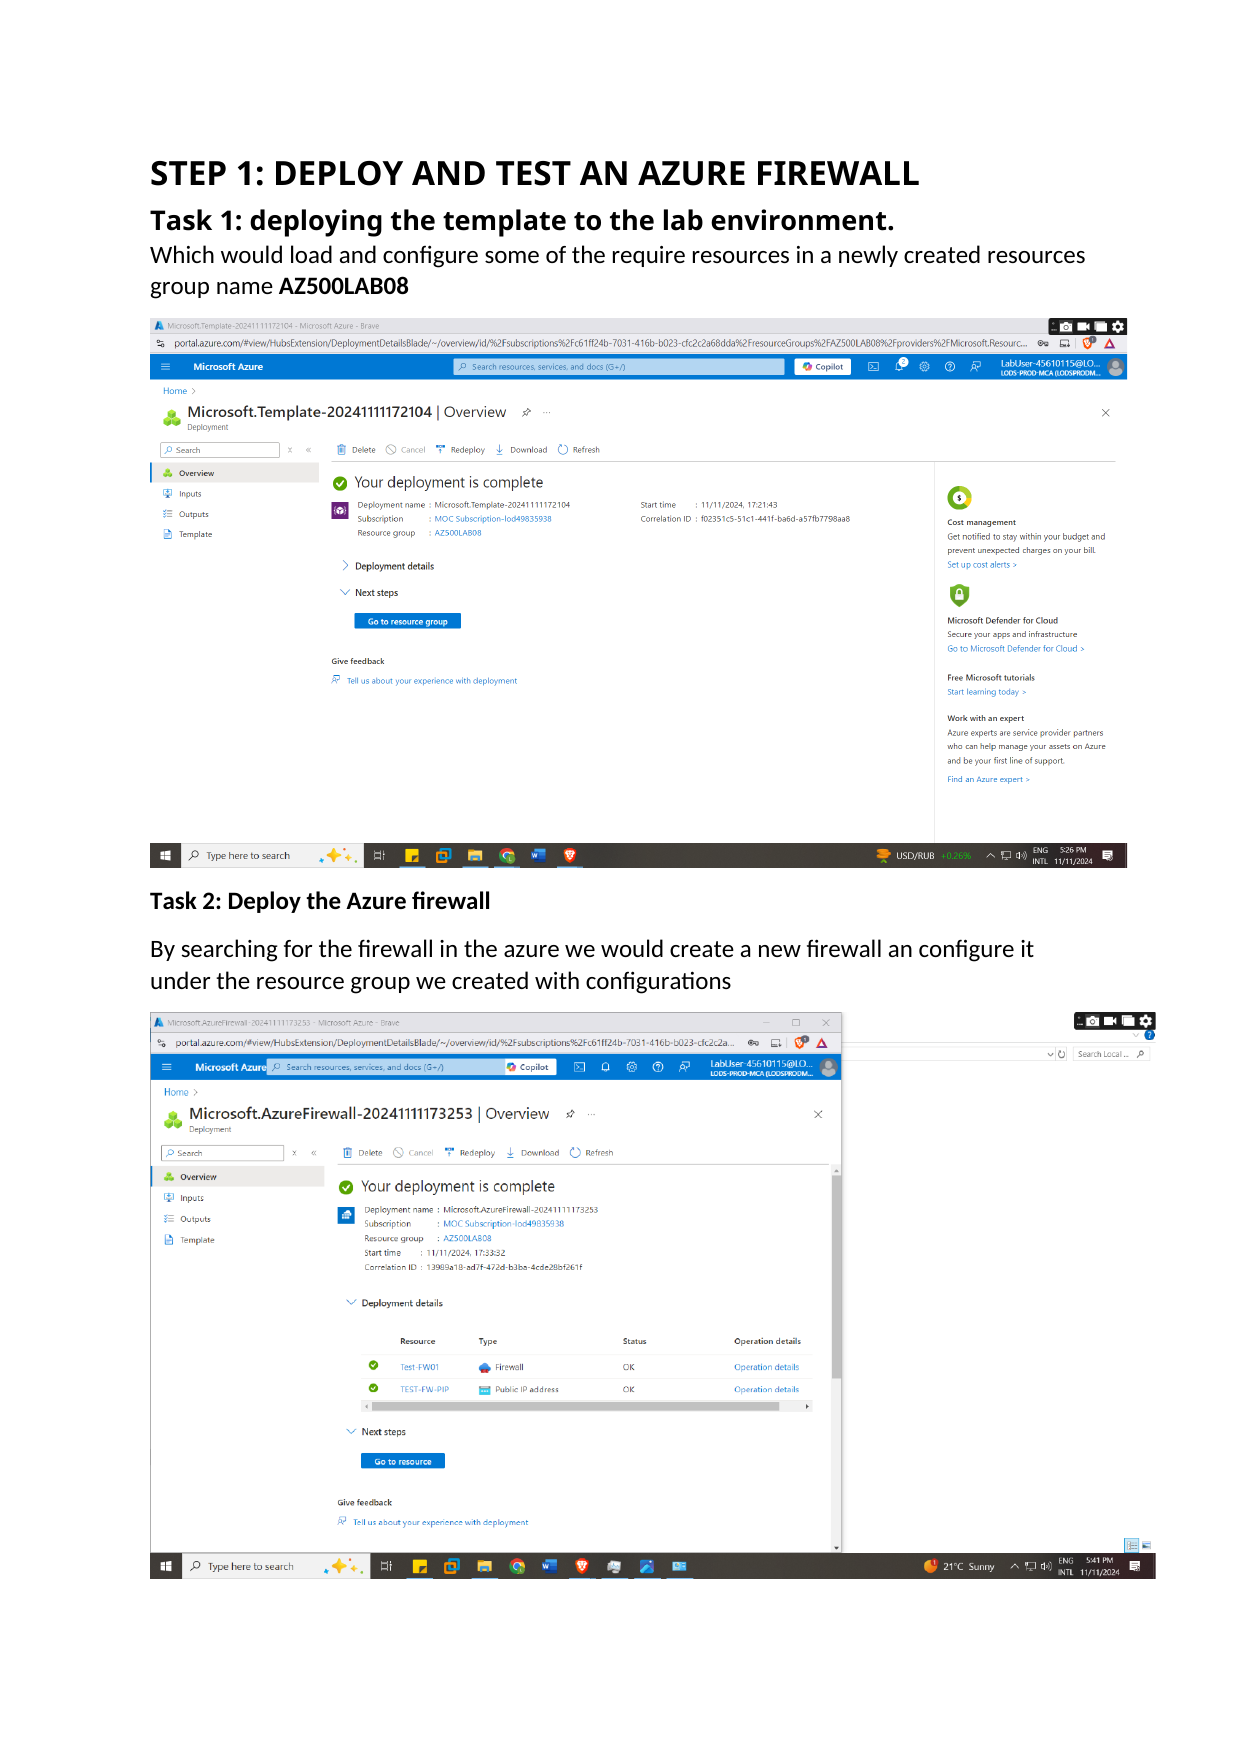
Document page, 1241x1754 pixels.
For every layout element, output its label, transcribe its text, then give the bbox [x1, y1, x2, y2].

text By searching for the firewall in the azure we would create a new firewall an configure it under the resource group we created with configurations [150, 933, 1090, 995]
subtitle Task 1: deploying the template to the lab environment. [150, 201, 1090, 238]
text Task 2: Deploy the Azure firewall [150, 885, 1090, 916]
text Which would load and configure some of the require resources in a newly created resources group name AZ500LAB08 [150, 239, 1090, 301]
subtitle Step 1: Deploy and test an Azure Firewall [150, 150, 1090, 195]
